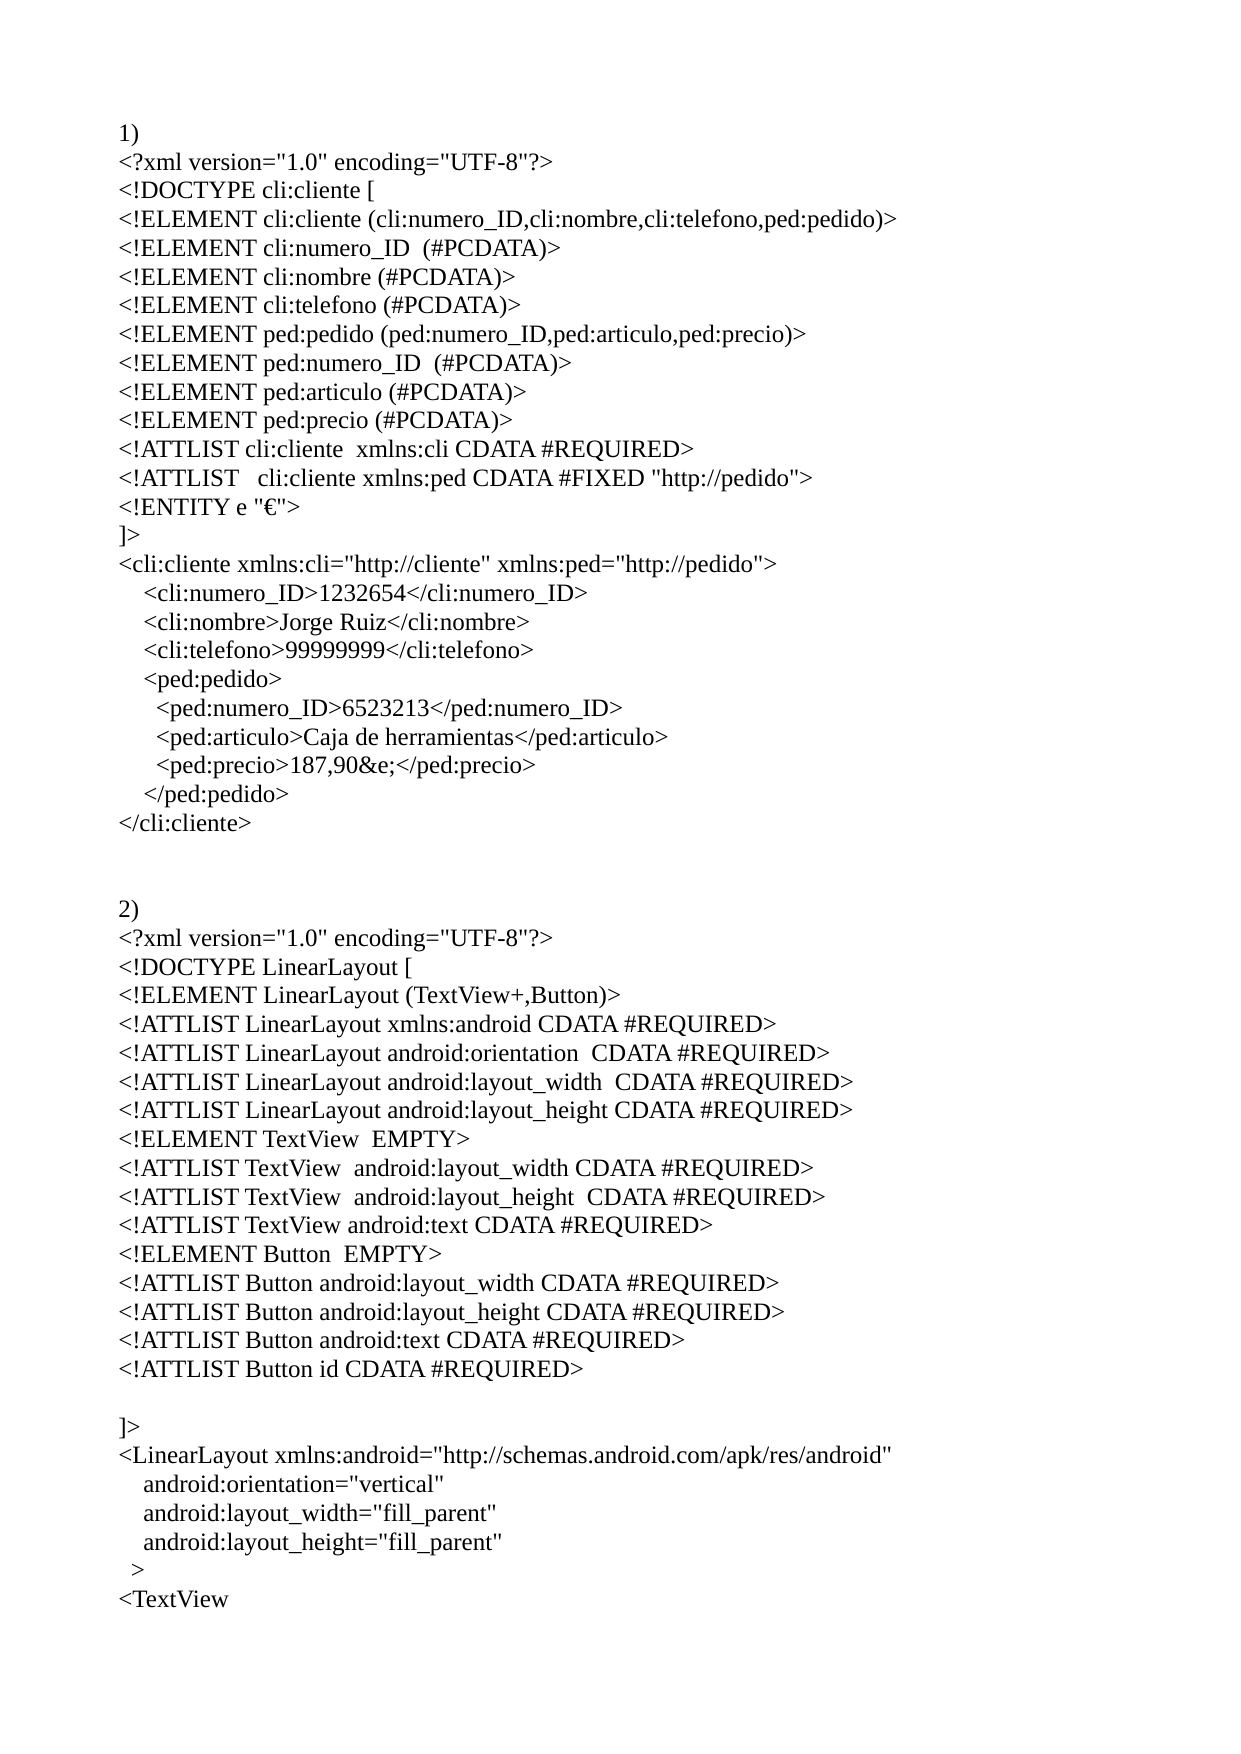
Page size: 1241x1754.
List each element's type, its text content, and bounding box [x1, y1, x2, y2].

text <!DOCTYPE cli:cliente [ [118, 176, 1122, 204]
text android:layout_width="fill_parent" [118, 1498, 1122, 1527]
text > [118, 1556, 1122, 1584]
text <!ATTLIST Button android:layout_width CDATA #REQUIRED> [118, 1268, 1122, 1297]
text <!ATTLIST TextView android:layout_height CDATA #REQUIRED> [118, 1182, 1122, 1211]
text <cli:nombre>Jorge Ruiz</cli:nombre> [118, 607, 1122, 636]
text ]> [118, 1412, 1122, 1441]
text <!DOCTYPE LinearLayout [ [118, 952, 1122, 981]
text <ped:numero_ID>6523213</ped:numero_ID> [118, 693, 1122, 722]
text <?xml version="1.0" encoding="UTF-8"?> [118, 923, 1122, 952]
text android:orientation="vertical" [118, 1469, 1122, 1498]
text <!ELEMENT cli:nombre (#PCDATA)> [118, 262, 1122, 291]
text <!ATTLIST TextView android:layout_width CDATA #REQUIRED> [118, 1153, 1122, 1182]
text <!ATTLIST Button android:layout_height CDATA #REQUIRED> [118, 1297, 1122, 1326]
text <!ATTLIST Button id CDATA #REQUIRED> [118, 1354, 1122, 1383]
text </ped:pedido> [118, 779, 1122, 808]
text <!ELEMENT cli:numero_ID (#PCDATA)> [118, 233, 1122, 262]
text <!ELEMENT Button EMPTY> [118, 1239, 1122, 1268]
text <!ENTITY e "€"> [118, 492, 1122, 521]
text android:layout_height="fill_parent" [118, 1527, 1122, 1556]
text ]> [118, 521, 1122, 549]
text <cli:numero_ID>1232654</cli:numero_ID> [118, 578, 1122, 607]
text <!ATTLIST cli:cliente xmlns:cli CDATA #REQUIRED> [118, 434, 1122, 463]
text <!ELEMENT TextView EMPTY> [118, 1124, 1122, 1153]
text <!ATTLIST LinearLayout android:layout_height CDATA #REQUIRED> [118, 1096, 1122, 1124]
text <!ELEMENT ped:articulo (#PCDATA)> [118, 377, 1122, 406]
text <!ELEMENT cli:telefono (#PCDATA)> [118, 291, 1122, 319]
text <!ATTLIST TextView android:text CDATA #REQUIRED> [118, 1211, 1122, 1239]
text <!ATTLIST cli:cliente xmlns:ped CDATA #FIXED "http://pedido"> [118, 463, 1122, 492]
text <TextView [118, 1584, 1122, 1613]
text 1) [118, 118, 1122, 147]
text <cli:telefono>99999999</cli:telefono> [118, 636, 1122, 664]
text <!ATTLIST LinearLayout android:orientation CDATA #REQUIRED> [118, 1038, 1122, 1067]
text <LinearLayout xmlns:android="http://schemas.android.com/apk/res/android" [118, 1441, 1122, 1469]
text <!ATTLIST LinearLayout xmlns:android CDATA #REQUIRED> [118, 1009, 1122, 1038]
text <cli:cliente xmlns:cli="http://cliente" xmlns:ped="http://pedido"> [118, 549, 1122, 578]
text <!ELEMENT ped:precio (#PCDATA)> [118, 406, 1122, 434]
text <ped:articulo>Caja de herramientas</ped:articulo> [118, 722, 1122, 751]
text 2) [118, 894, 1122, 923]
text <!ELEMENT ped:numero_ID (#PCDATA)> [118, 348, 1122, 377]
text <ped:pedido> [118, 664, 1122, 693]
text <?xml version="1.0" encoding="UTF-8"?> [118, 147, 1122, 176]
text <!ATTLIST LinearLayout android:layout_width CDATA #REQUIRED> [118, 1067, 1122, 1096]
text <!ATTLIST Button android:text CDATA #REQUIRED> [118, 1326, 1122, 1354]
text <ped:precio>187,90&e;</ped:precio> [118, 751, 1122, 779]
text <!ELEMENT LinearLayout (TextView+,Button)> [118, 981, 1122, 1009]
text </cli:cliente> [118, 808, 1122, 837]
text <!ELEMENT cli:cliente (cli:numero_ID,cli:nombre,cli:telefono,ped:pedido)> [118, 204, 1122, 233]
text <!ELEMENT ped:pedido (ped:numero_ID,ped:articulo,ped:precio)> [118, 319, 1122, 348]
